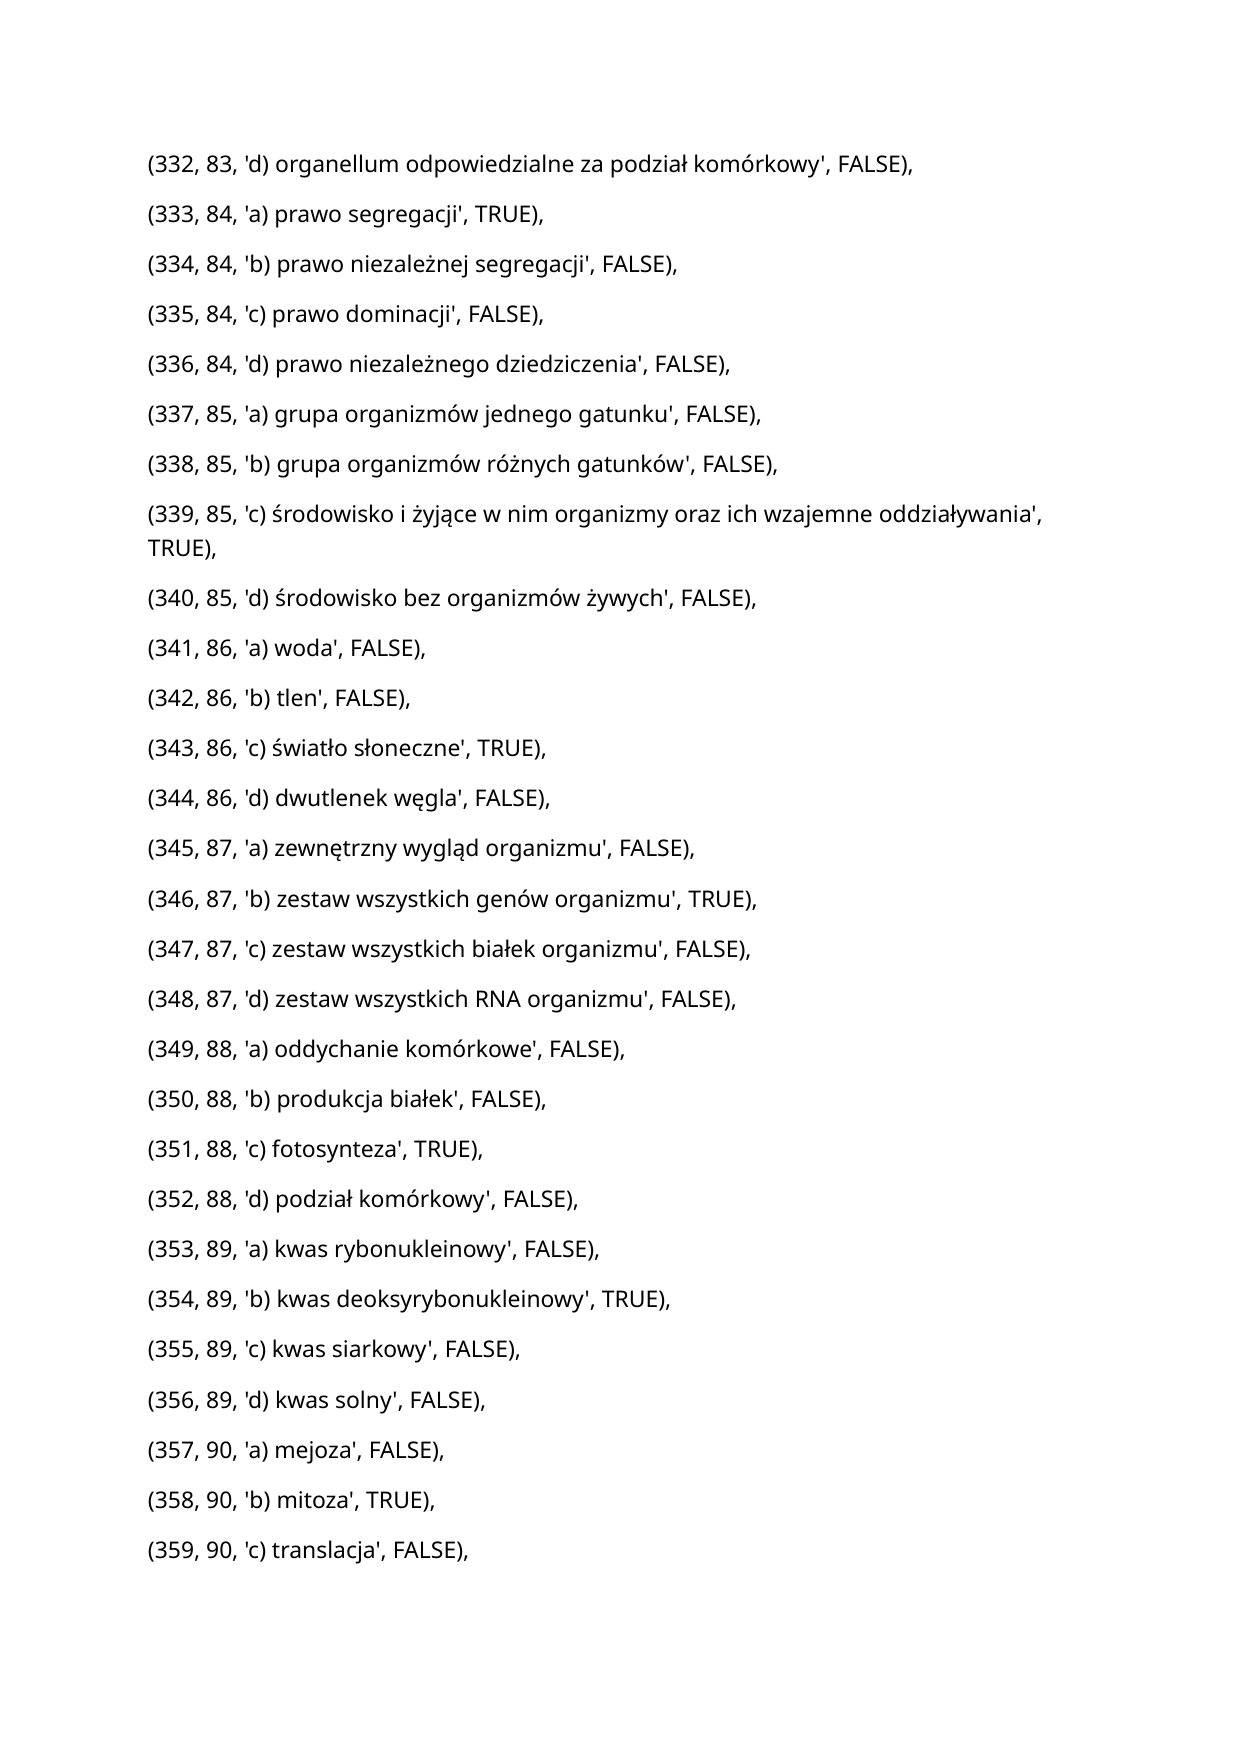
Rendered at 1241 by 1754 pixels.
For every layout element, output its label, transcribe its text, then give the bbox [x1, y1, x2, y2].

text (356, 89, 'd) kwas solny', FALSE), [148, 1383, 1093, 1415]
text (352, 88, 'd) podział komórkowy', FALSE), [148, 1183, 1093, 1214]
text (357, 90, 'a) mejoza', FALSE), [148, 1434, 1093, 1465]
text (359, 90, 'c) translacja', FALSE), [148, 1534, 1093, 1565]
text (343, 86, 'c) światło słoneczne', TRUE), [148, 732, 1093, 763]
text (341, 86, 'a) woda', FALSE), [148, 632, 1093, 663]
text (335, 84, 'c) prawo dominacji', FALSE), [148, 298, 1093, 329]
text (346, 87, 'b) zestaw wszystkich genów organizmu', TRUE), [148, 882, 1093, 914]
text (337, 85, 'a) grupa organizmów jednego gatunku', FALSE), [148, 398, 1093, 429]
text (350, 88, 'b) produkcja białek', FALSE), [148, 1083, 1093, 1114]
text (347, 87, 'c) zestaw wszystkich białek organizmu', FALSE), [148, 933, 1093, 964]
text (333, 84, 'a) prawo segregacji', TRUE), [148, 198, 1093, 229]
text (338, 85, 'b) grupa organizmów różnych gatunków', FALSE), [148, 448, 1093, 479]
text (340, 85, 'd) środowisko bez organizmów żywych', FALSE), [148, 582, 1093, 613]
text (344, 86, 'd) dwutlenek węgla', FALSE), [148, 782, 1093, 813]
text (349, 88, 'a) oddychanie komórkowe', FALSE), [148, 1033, 1093, 1064]
text (334, 84, 'b) prawo niezależnej segregacji', FALSE), [148, 248, 1093, 279]
text (355, 89, 'c) kwas siarkowy', FALSE), [148, 1333, 1093, 1365]
text (339, 85, 'c) środowisko i żyjące w nim organizmy oraz ich wzajemne oddziaływania', TRUE), [148, 498, 1093, 563]
text (348, 87, 'd) zestaw wszystkich RNA organizmu', FALSE), [148, 983, 1093, 1014]
text (358, 90, 'b) mitoza', TRUE), [148, 1484, 1093, 1515]
text (336, 84, 'd) prawo niezależnego dziedziczenia', FALSE), [148, 348, 1093, 379]
text (353, 89, 'a) kwas rybonukleinowy', FALSE), [148, 1233, 1093, 1264]
text (332, 83, 'd) organellum odpowiedzialne za podział komórkowy', FALSE), [148, 148, 1093, 179]
text (354, 89, 'b) kwas deoksyrybonukleinowy', TRUE), [148, 1283, 1093, 1314]
text (342, 86, 'b) tlen', FALSE), [148, 682, 1093, 713]
text (351, 88, 'c) fotosynteza', TRUE), [148, 1133, 1093, 1164]
text (345, 87, 'a) zewnętrzny wygląd organizmu', FALSE), [148, 832, 1093, 864]
